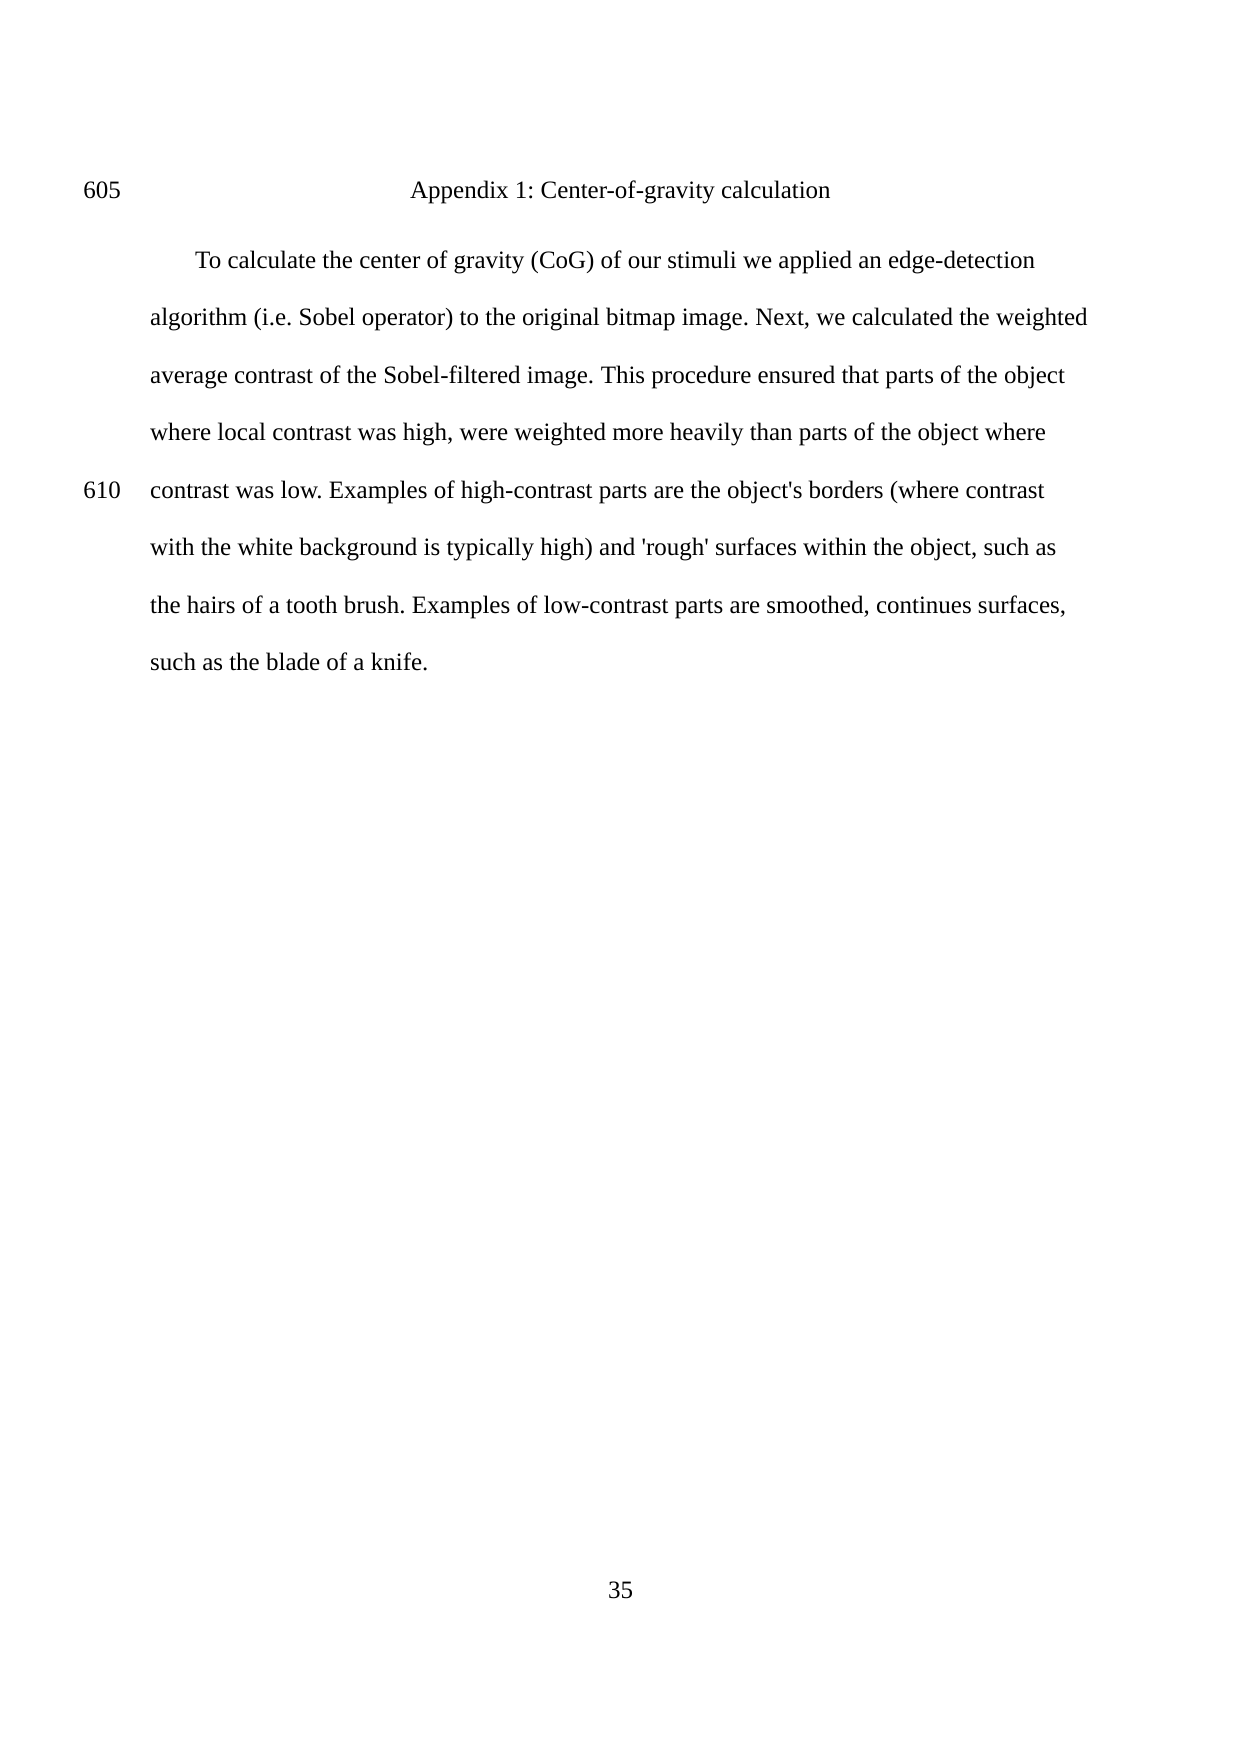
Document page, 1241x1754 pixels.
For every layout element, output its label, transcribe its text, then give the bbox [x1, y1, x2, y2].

text To calculate the center of gravity (CoG) of our stimuli we applied an edge-detection algorithm (i.e. Sobel operator) to the original bitmap image. Next, we calculated the weighted average contrast of the Sobel-filtered image. This procedure ensured that parts of the object where local contrast was high, were weighted more heavily than parts of the object where contrast was low. Examples of high-contrast parts are the object's borders (where contrast with the white background is typically high) and 'rough' surfaces within the object, such as the hairs of a tooth brush. Examples of low-contrast parts are smoothed, continues surfaces, such as the blade of a knife. [150, 245, 1091, 676]
subtitle Appendix 1: Center-of-gravity calculation [150, 175, 1091, 204]
